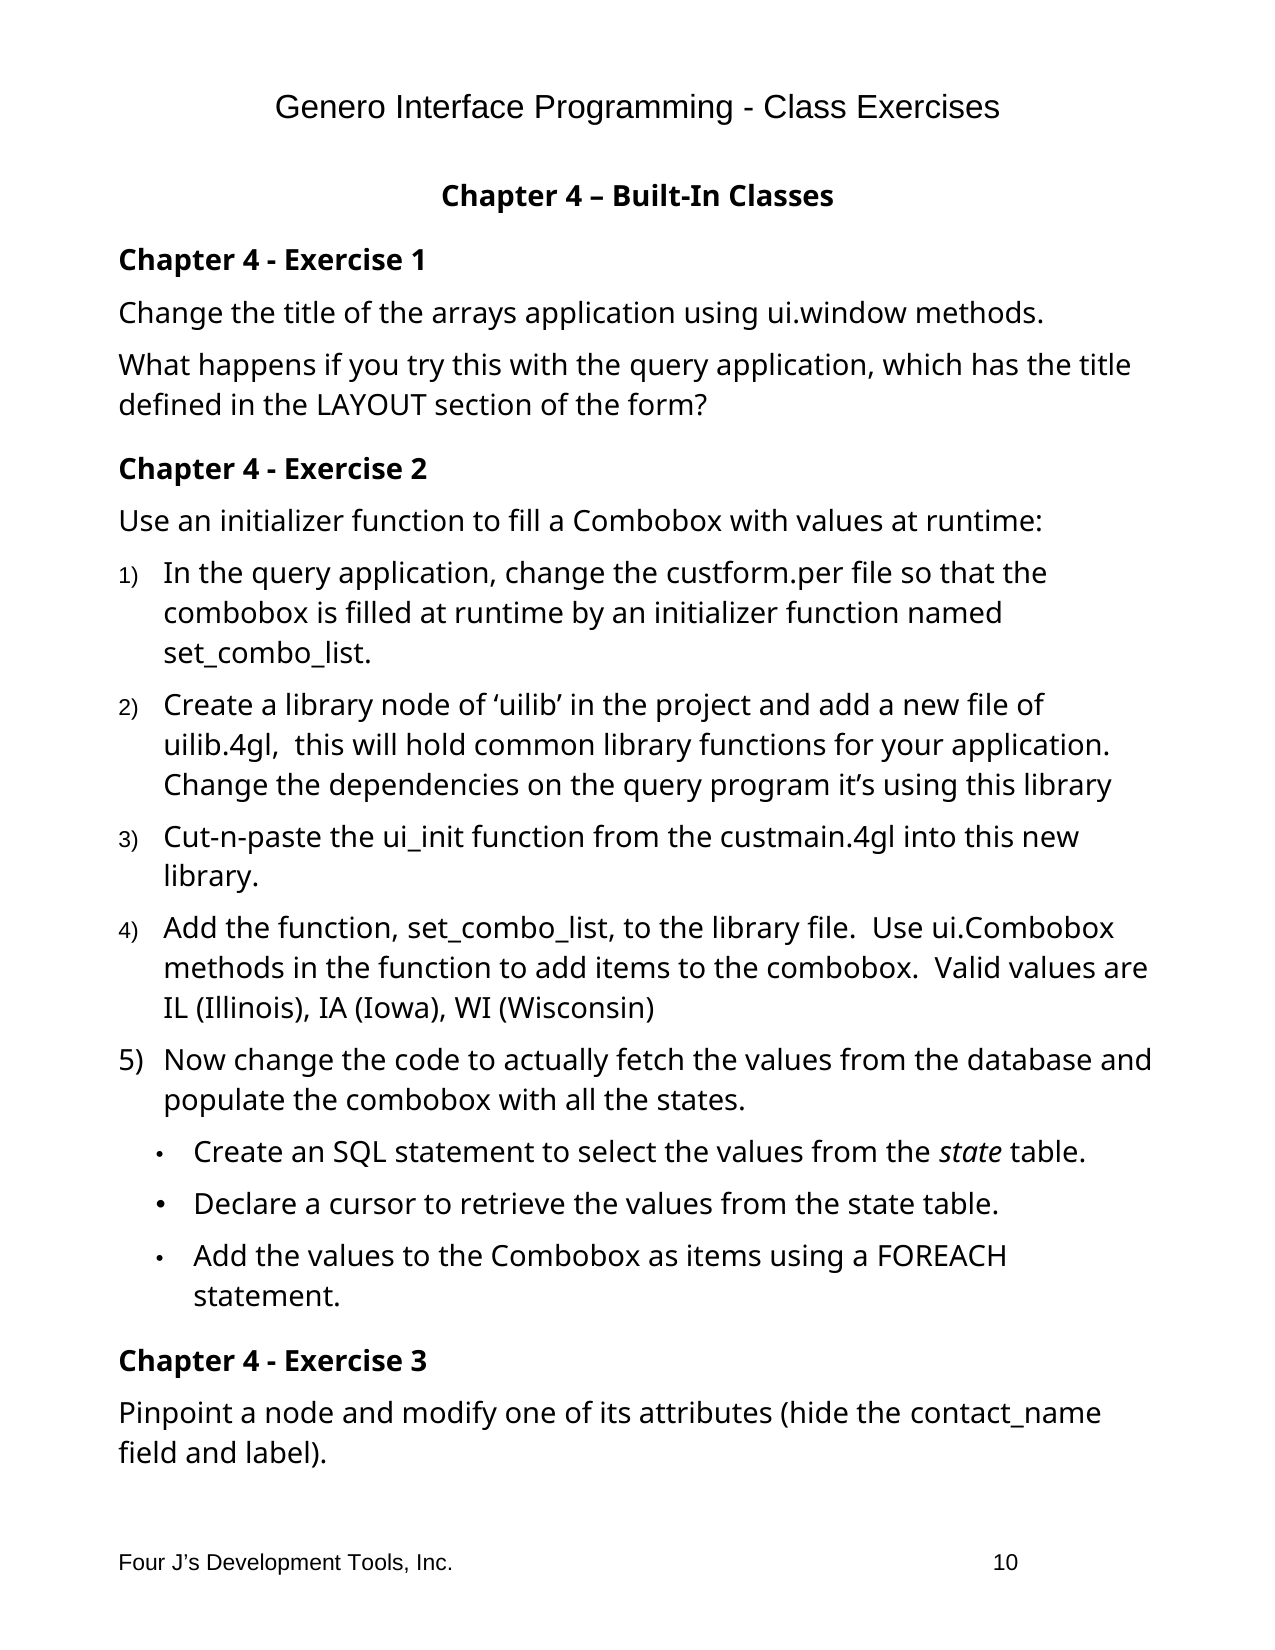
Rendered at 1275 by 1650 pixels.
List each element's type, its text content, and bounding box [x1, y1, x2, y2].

list Create an SQL statement to select the values from the state table. [156, 1131, 1157, 1171]
subtitle Chapter 4 - Exercise 3 [118, 1340, 1157, 1380]
list Cut-n-paste the ui_init function from the custmain.4gl into this new library. [118, 816, 1157, 895]
list Create a library node of ‘uilib’ in the project and add a new file of uilib.4gl, this will hold common library functions for your application. Change the dependencies on the query program it’s using this library [118, 684, 1157, 803]
subtitle Chapter 4 – Built-In Classes [118, 175, 1157, 215]
text Use an initializer function to fill a Combobox with values at runtime: [118, 501, 1157, 540]
list Now change the code to actually fetch the values from the database and populate the combobox with all the states. [118, 1039, 1157, 1119]
text Change the title of the arrays application using ui.window methods. [118, 292, 1157, 332]
text Pinpoint a node and modify one of its attributes (hide the contact_name field and label). [118, 1392, 1157, 1472]
list In the query application, change the custform.per file so that the combobox is filled at runtime by an initializer function named set_combo_list. [118, 553, 1157, 672]
list Add the values to the Combobox as items using a FOREACH statement. [156, 1236, 1157, 1315]
subtitle Chapter 4 - Exercise 1 [118, 240, 1157, 279]
list Declare a cursor to retrieve the values from the state table. [156, 1183, 1157, 1223]
text What happens if you try this with the query application, which has the title defined in the LAYOUT section of the form? [118, 344, 1157, 423]
subtitle Chapter 4 - Exercise 2 [118, 448, 1157, 488]
list Add the function, set_combo_list, to the library file. Use ui.Combobox methods in the function to add items to the combobox. Valid values are IL (Illinois), IA (Iowa), WI (Wisconsin) [118, 908, 1157, 1027]
